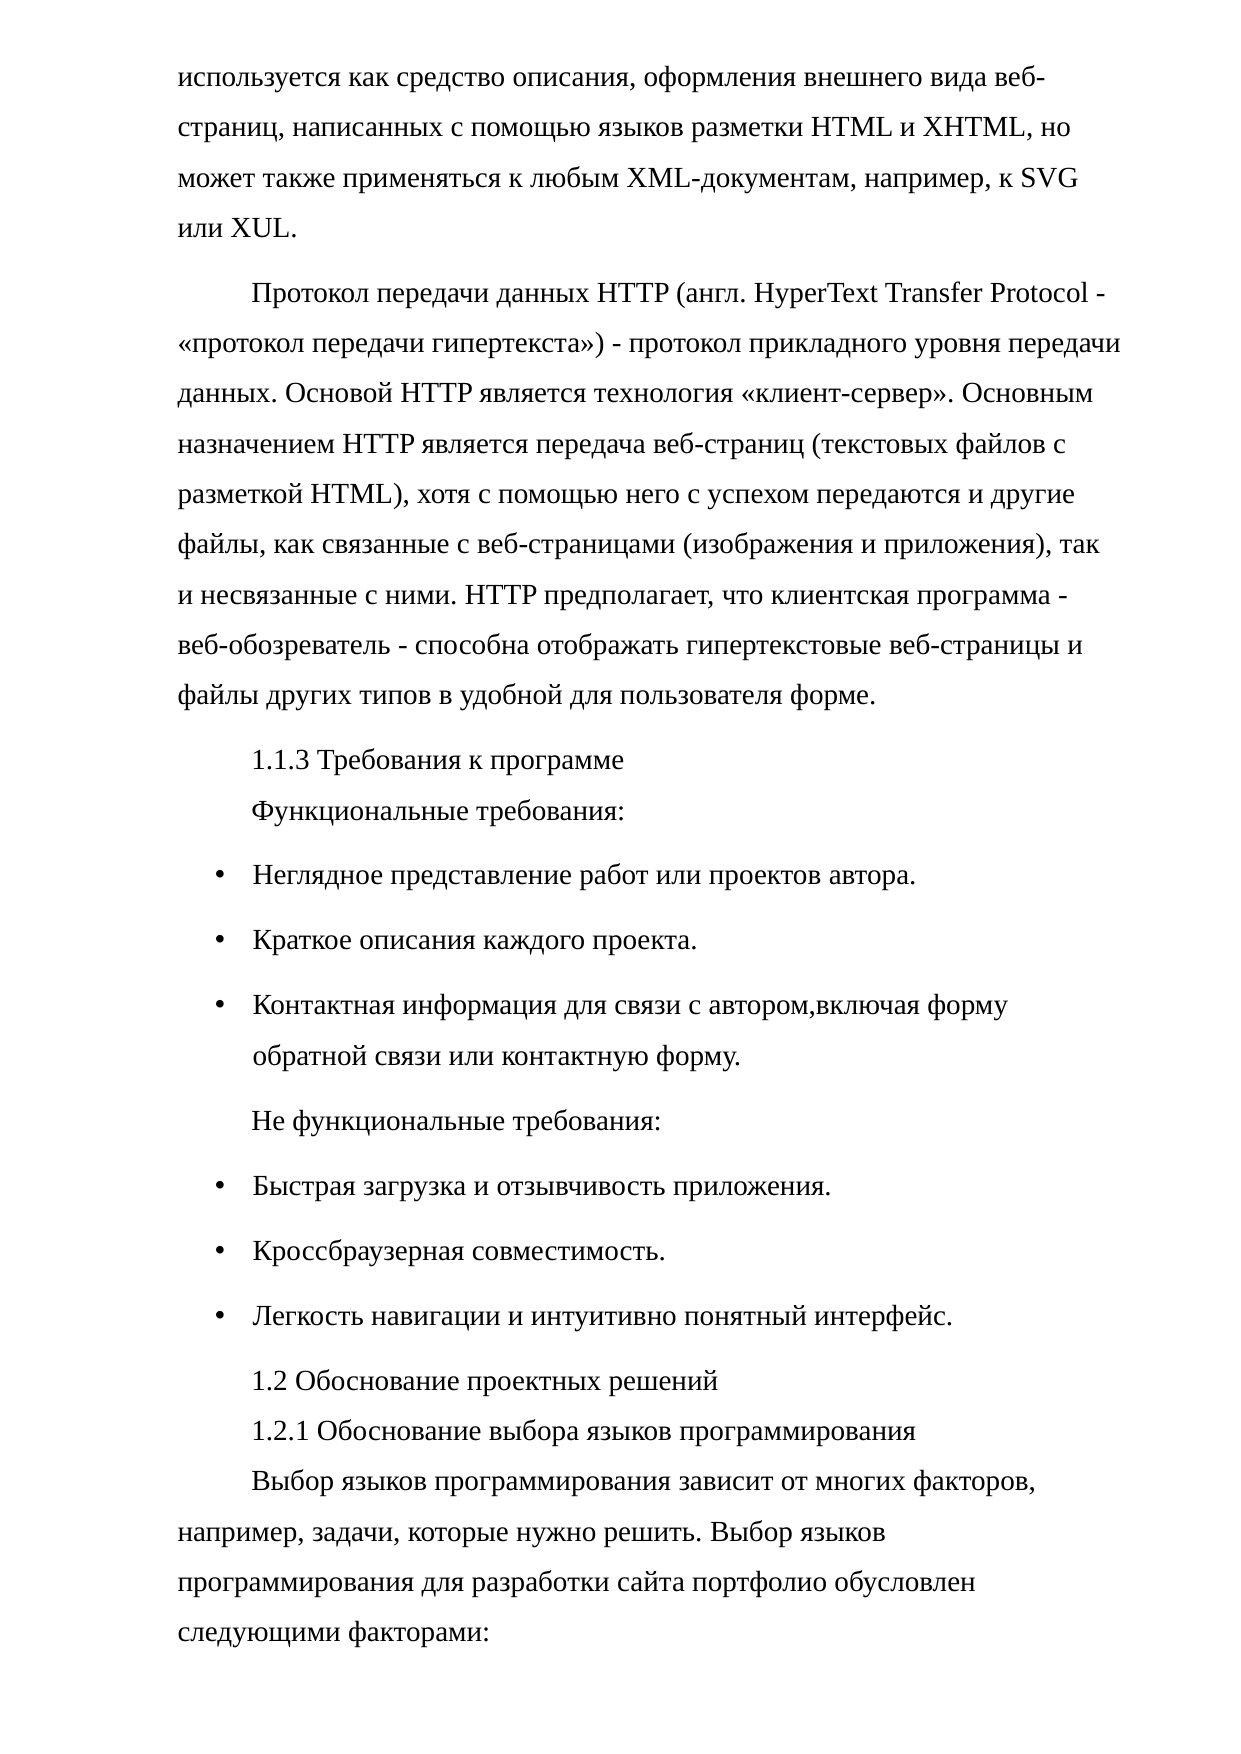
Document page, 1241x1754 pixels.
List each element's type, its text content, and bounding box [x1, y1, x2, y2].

list Кроссбраузерная совместимость. [215, 1233, 1122, 1266]
list Легкость навигации и интуитивно понятный интерфейс. [215, 1298, 1122, 1331]
text Не функциональные требования: [177, 1103, 1122, 1136]
subtitle 1.2.1 Обоснование выбора языков программирования [177, 1413, 1122, 1447]
subtitle 1.2 Обоснование проектных решений [177, 1363, 1122, 1396]
list Неглядное представление работ или проектов автора. [215, 857, 1122, 891]
list Быстрая загрузка и отзывчивость приложения. [215, 1168, 1122, 1201]
subtitle 1.1.3 Требования к программе [177, 742, 1122, 776]
list Краткое описания каждого проекта. [215, 922, 1122, 956]
list Контактная информация для связи с автором,включая форму обратной связи или контактную форму. [215, 987, 1122, 1071]
text используется как средство описания, оформления внешнего вида веб-страниц, написанных с помощью языков разметки HTML и XHTML, но может также применяться к любым XML-документам, например, к SVG или XUL. [177, 59, 1122, 243]
text Функциональные требования: [177, 793, 1122, 826]
text Выбор языков программирования зависит от многих факторов, например, задачи, которые нужно решить. Выбор языков программирования для разработки сайта портфолио обусловлен следующими факторами: [177, 1463, 1122, 1648]
text Протокол передачи данных HTTP (англ. HyperText Transfer Protocol - «протокол передачи гипертекста») - протокол прикладного уровня передачи данных. Основой HTTP является технология «клиент-сервер». Основным назначением HTTP является передача веб-страниц (текстовых файлов с разметкой HTML), хотя с помощью него с успехом передаются и другие файлы, как связанные с веб-страницами (изображения и приложения), так и несвязанные с ними. HTTP предполагает, что клиентская программа - веб-обозреватель - способна отображать гипертекстовые веб-страницы и файлы других типов в удобной для пользователя форме. [177, 275, 1122, 711]
